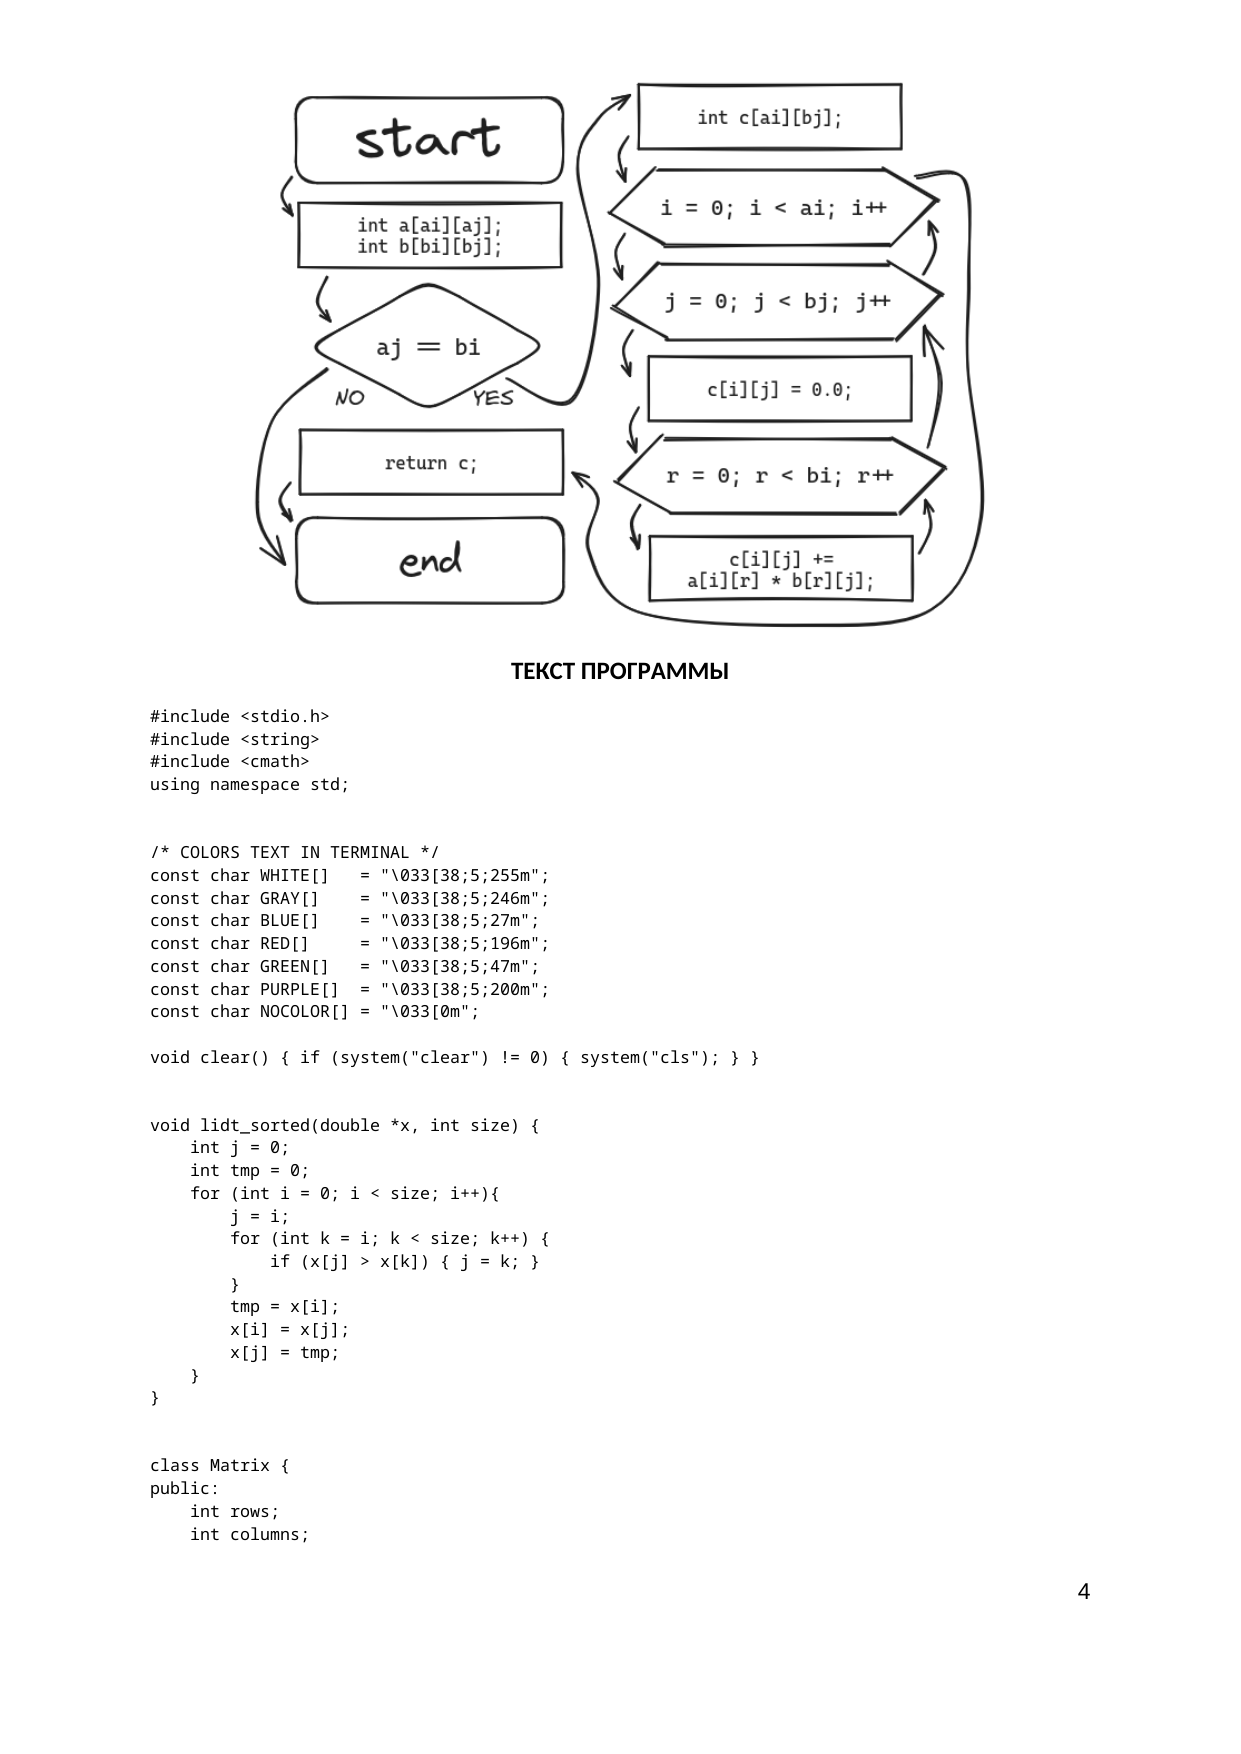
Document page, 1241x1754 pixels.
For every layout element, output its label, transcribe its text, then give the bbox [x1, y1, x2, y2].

text #include <string> [150, 727, 1090, 750]
text void lidt_sorted(double *x, int size) { [150, 1113, 1090, 1136]
text int j = 0; [150, 1136, 1090, 1159]
text /* COLORS TEXT IN TERMINAL */ [150, 841, 1090, 863]
text int columns; [150, 1522, 1090, 1545]
text public: [150, 1477, 1090, 1499]
text for (int i = 0; i < size; i++){ [150, 1181, 1090, 1204]
text class Matrix { [150, 1454, 1090, 1477]
text } [150, 1386, 1090, 1408]
text const char BLUE[] = "\033[38;5;27m"; [150, 909, 1090, 932]
text const char GREEN[] = "\033[38;5;47m"; [150, 954, 1090, 977]
text } [150, 1363, 1090, 1386]
text using namespace std; [150, 773, 1090, 795]
text x[i] = x[j]; [150, 1318, 1090, 1340]
text ТЕКСТ ПРОГРАММЫ [150, 655, 1090, 686]
text #include <stdio.h> [150, 704, 1090, 727]
text int tmp = 0; [150, 1159, 1090, 1181]
text if (x[j] > x[k]) { j = k; } [150, 1249, 1090, 1272]
text const char RED[] = "\033[38;5;196m"; [150, 932, 1090, 954]
text const char NOCOLOR[] = "\033[0m"; [150, 1000, 1090, 1022]
text x[j] = tmp; [150, 1340, 1090, 1363]
text const char WHITE[] = "\033[38;5;255m"; [150, 863, 1090, 886]
text const char PURPLE[] = "\033[38;5;200m"; [150, 977, 1090, 1000]
text j = i; [150, 1204, 1090, 1227]
text for (int k = i; k < size; k++) { [150, 1227, 1090, 1249]
text } [150, 1272, 1090, 1295]
picture [247, 75, 994, 637]
text tmp = x[i]; [150, 1295, 1090, 1318]
text const char GRAY[] = "\033[38;5;246m"; [150, 886, 1090, 909]
text void clear() { if (system("clear") != 0) { system("cls"); } } [150, 1045, 1090, 1068]
text #include <cmath> [150, 750, 1090, 773]
text int rows; [150, 1499, 1090, 1522]
